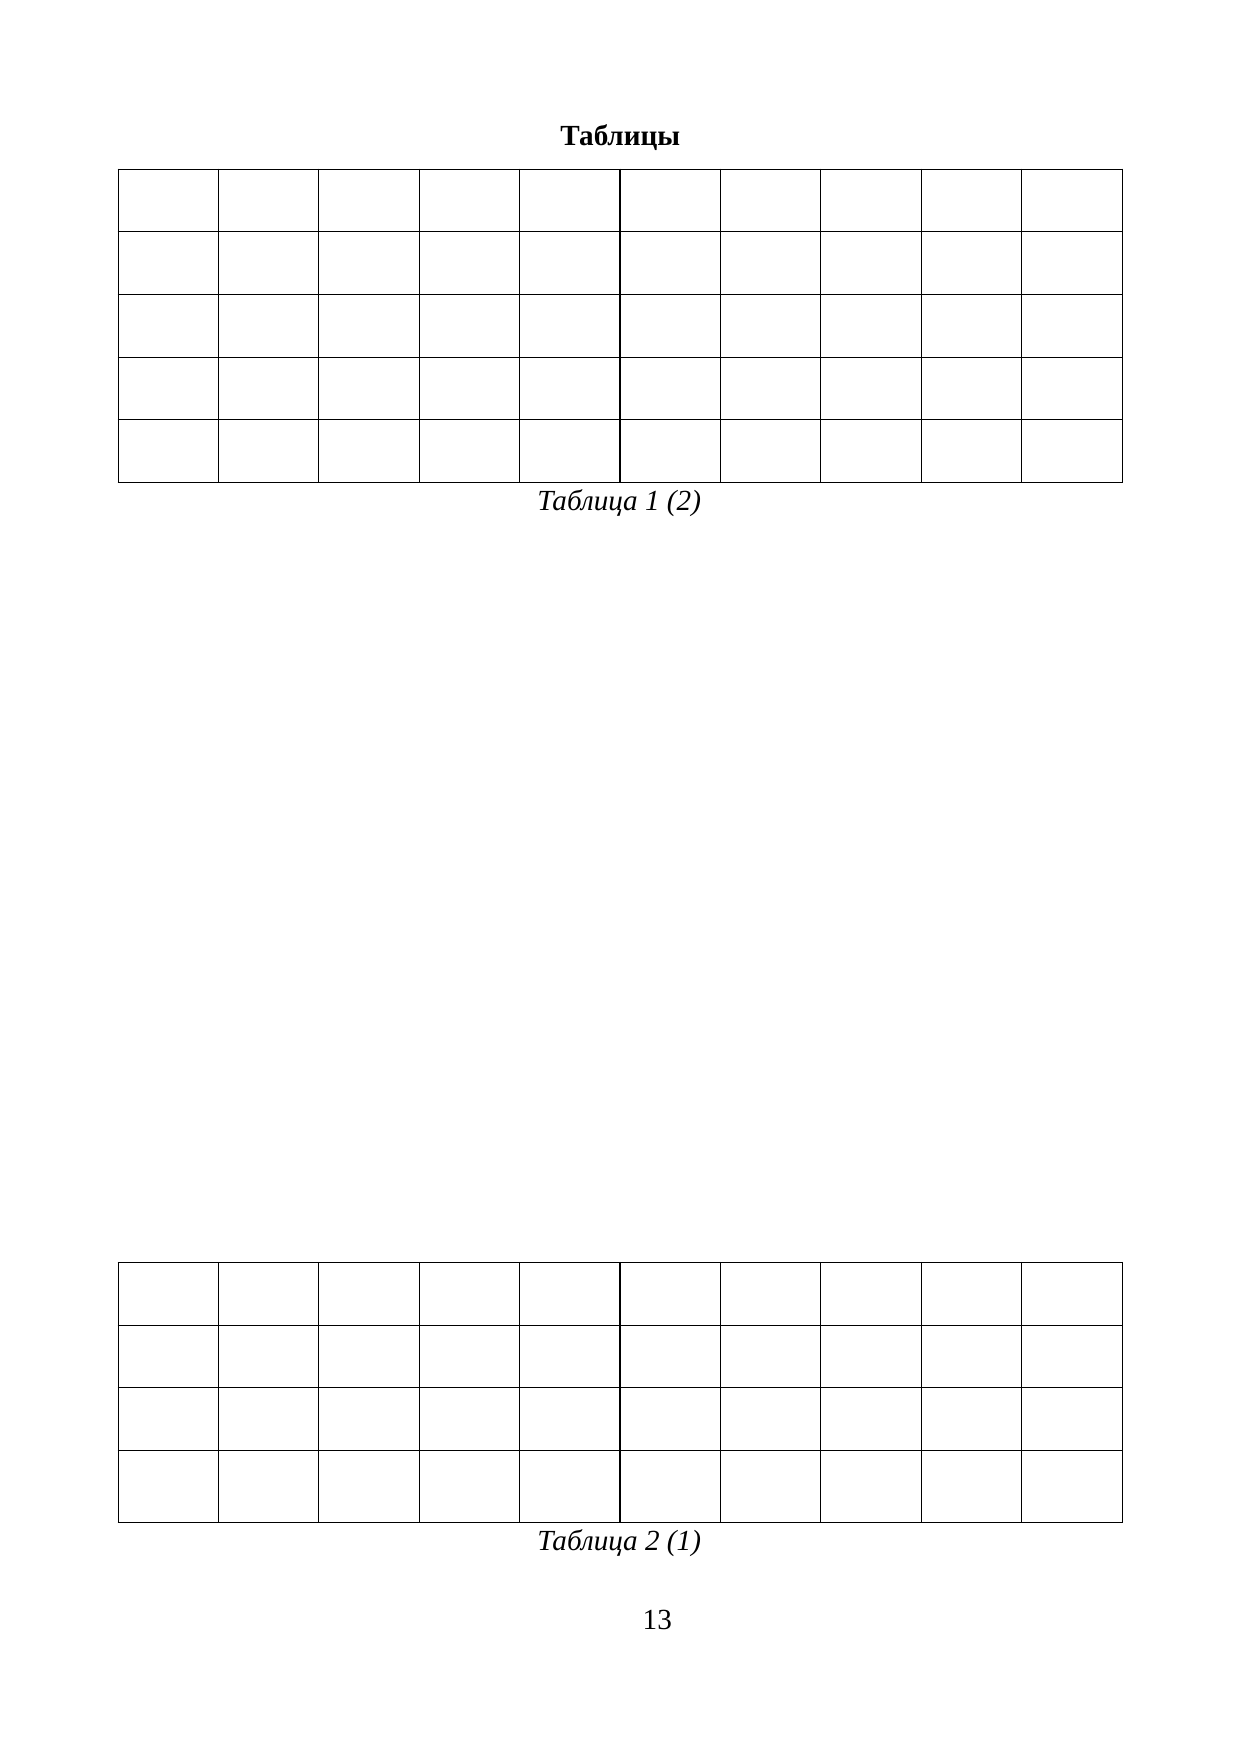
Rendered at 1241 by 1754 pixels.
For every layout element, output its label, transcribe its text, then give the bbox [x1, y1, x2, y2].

table_cell [922, 1326, 1021, 1387]
table_cell [319, 295, 419, 357]
table_cell [319, 1388, 419, 1450]
table_cell [520, 1388, 619, 1450]
table_cell [821, 1388, 921, 1450]
table_cell [219, 1326, 318, 1387]
table_header [420, 170, 519, 231]
table_cell [821, 358, 921, 419]
table_cell [821, 1451, 921, 1522]
table_cell [119, 358, 218, 419]
table_cell [1022, 1451, 1122, 1522]
table_cell [319, 1326, 419, 1387]
table_header [922, 170, 1021, 231]
table_cell [319, 358, 419, 419]
text Таблица 1 (2) [118, 483, 1122, 517]
table_cell [922, 295, 1021, 357]
table_cell [520, 295, 619, 357]
table_cell [319, 232, 419, 294]
table_cell [721, 420, 820, 482]
table_header [621, 170, 720, 231]
table_cell [119, 295, 218, 357]
table_cell [821, 295, 921, 357]
table_cell [420, 295, 519, 357]
table_cell [1022, 358, 1122, 419]
table_cell [922, 358, 1021, 419]
table_cell [621, 1451, 720, 1522]
table_header [319, 1263, 419, 1324]
table_cell [621, 358, 720, 419]
table_header [520, 170, 619, 231]
table_cell [621, 1326, 720, 1387]
table_cell [520, 1451, 619, 1522]
table_cell [219, 232, 318, 294]
table_cell [520, 232, 619, 294]
table_cell [520, 358, 619, 419]
table_cell [1022, 420, 1122, 482]
table_header [721, 170, 820, 231]
table_cell [119, 420, 218, 482]
table_cell [721, 295, 820, 357]
table_cell [1022, 1388, 1122, 1450]
table_header [821, 1263, 921, 1324]
table_header [721, 1263, 820, 1324]
table_header [1022, 170, 1122, 231]
table_cell [1022, 1326, 1122, 1387]
table_cell [119, 1326, 218, 1387]
table_cell [219, 420, 318, 482]
table_cell [520, 1326, 619, 1387]
table_cell [821, 1326, 921, 1387]
table_cell [721, 1451, 820, 1522]
table_cell [621, 295, 720, 357]
table_cell [721, 1388, 820, 1450]
table_header [922, 1263, 1021, 1324]
table_header [621, 1263, 720, 1324]
table_cell [119, 1388, 218, 1450]
subtitle Таблицы [118, 118, 1122, 152]
table_cell [420, 358, 519, 419]
table_cell [621, 232, 720, 294]
table_cell [922, 232, 1021, 294]
table_header [119, 170, 218, 231]
table_cell [420, 1326, 519, 1387]
table_cell [721, 358, 820, 419]
table_cell [219, 295, 318, 357]
table_cell [319, 420, 419, 482]
table_cell [219, 1388, 318, 1450]
table_cell [922, 1451, 1021, 1522]
table_header [420, 1263, 519, 1324]
table_header [319, 170, 419, 231]
table_cell [621, 420, 720, 482]
table_cell [119, 232, 218, 294]
table_cell [520, 420, 619, 482]
table_cell [721, 232, 820, 294]
table_header [1022, 1263, 1122, 1324]
table_cell [721, 1326, 820, 1387]
text Таблица 2 (1) [118, 1523, 1122, 1556]
table_cell [821, 232, 921, 294]
table_cell [922, 1388, 1021, 1450]
table_cell [119, 1451, 218, 1522]
table_cell [922, 420, 1021, 482]
table_cell [420, 1451, 519, 1522]
table_cell [821, 420, 921, 482]
table_cell [420, 1388, 519, 1450]
table_cell [319, 1451, 419, 1522]
table_cell [219, 1451, 318, 1522]
table_cell [1022, 232, 1122, 294]
table_header [219, 170, 318, 231]
table_cell [621, 1388, 720, 1450]
table_header [119, 1263, 218, 1324]
table_cell [1022, 295, 1122, 357]
table_cell [420, 232, 519, 294]
table_cell [420, 420, 519, 482]
table_header [219, 1263, 318, 1324]
table_cell [219, 358, 318, 419]
table_header [520, 1263, 619, 1324]
table_header [821, 170, 921, 231]
